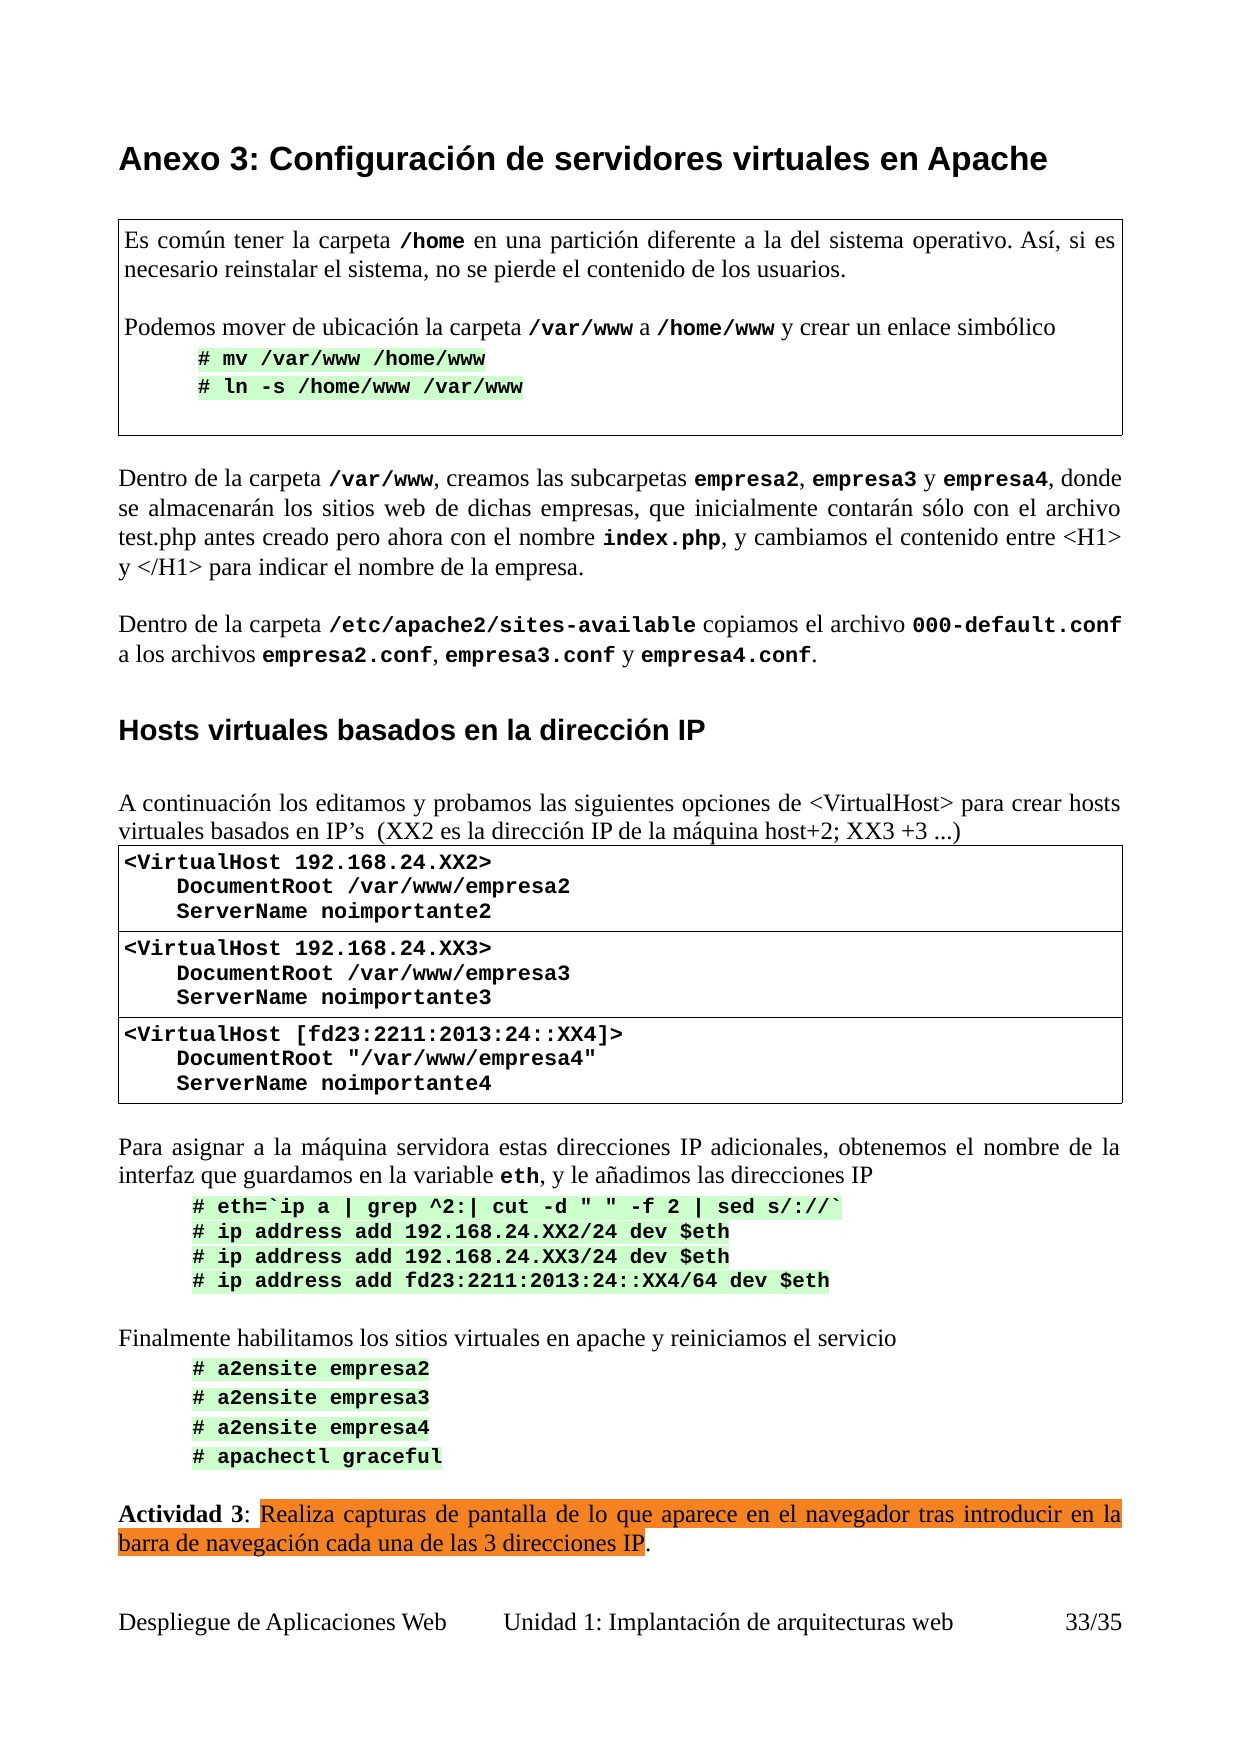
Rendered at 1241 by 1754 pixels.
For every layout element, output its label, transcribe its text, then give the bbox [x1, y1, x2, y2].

text # ip address add fd23:2211:2013:24::XX4/64 dev $eth [118, 1269, 1122, 1294]
text A continuación los editamos y probamos las siguientes opciones de <VirtualHost> para crear hosts virtuales basados en IP’s (XX2 es la dirección IP de la máquina host+2; XX3 +3 ...) [118, 788, 1122, 845]
text Dentro de la carpeta /var/www, creamos las subcarpetas empresa2, empresa3 y empresa4, donde se almacenarán los sitios web de dichas empresas, que inicialmente contarán sólo con el archivo test.php antes creado pero ahora con el nombre index.php, y cambiamos el contenido entre <H1> y </H1> para indicar el nombre de la empresa. [118, 463, 1122, 581]
table_cell <VirtualHost 192.168.24.XX3> DocumentRoot /var/www/empresa3 ServerName noimportante3 [119, 932, 1122, 1017]
subtitle Hosts virtuales basados en la dirección IP [118, 713, 1122, 746]
text # eth=`ip a | grep ^2:| cut -d " " -f 2 | sed s/://` [118, 1190, 1122, 1220]
text Para asignar a la máquina servidora estas direcciones IP adicionales, obtenemos el nombre de la interfaz que guardamos en la variable eth, y le añadimos las direcciones IP [118, 1132, 1122, 1190]
text # apachectl graceful [118, 1441, 1122, 1470]
text Dentro de la carpeta /etc/apache2/sites-available copiamos el archivo 000-default.conf a los archivos empresa2.conf, empresa3.conf y empresa4.conf. [118, 609, 1122, 669]
table_header <VirtualHost 192.168.24.XX2> DocumentRoot /var/www/empresa2 ServerName noimportante2 [119, 846, 1122, 931]
table_header Es común tener la carpeta /home en una partición diferente a la del sistema operativo. Así, si es necesario reinstalar el sistema, no se pierde el contenido de los usuarios. Podemos mover de ubicación la carpeta /var/www a /home/www y crear un enlace simbólico # mv /var/www /home/www # ln -s /home/www /var/www [119, 220, 1122, 434]
subtitle Anexo 3: Configuración de servidores virtuales en Apache [118, 139, 1122, 178]
text # a2ensite empresa2 [118, 1352, 1122, 1381]
table_cell <VirtualHost [fd23:2211:2013:24::XX4]> DocumentRoot "/var/www/empresa4" ServerName noimportante4 [119, 1018, 1122, 1103]
text Finalmente habilitamos los sitios virtuales en apache y reiniciamos el servicio [118, 1323, 1122, 1352]
text # a2ensite empresa3 [118, 1381, 1122, 1411]
text Actividad 3: Realiza capturas de pantalla de lo que aparece en el navegador tras introducir en la barra de navegación cada una de las 3 direcciones IP. [118, 1499, 1122, 1556]
text # a2ensite empresa4 [118, 1411, 1122, 1441]
text # ip address add 192.168.24.XX2/24 dev $eth [118, 1220, 1122, 1245]
text # ip address add 192.168.24.XX3/24 dev $eth [118, 1245, 1122, 1269]
